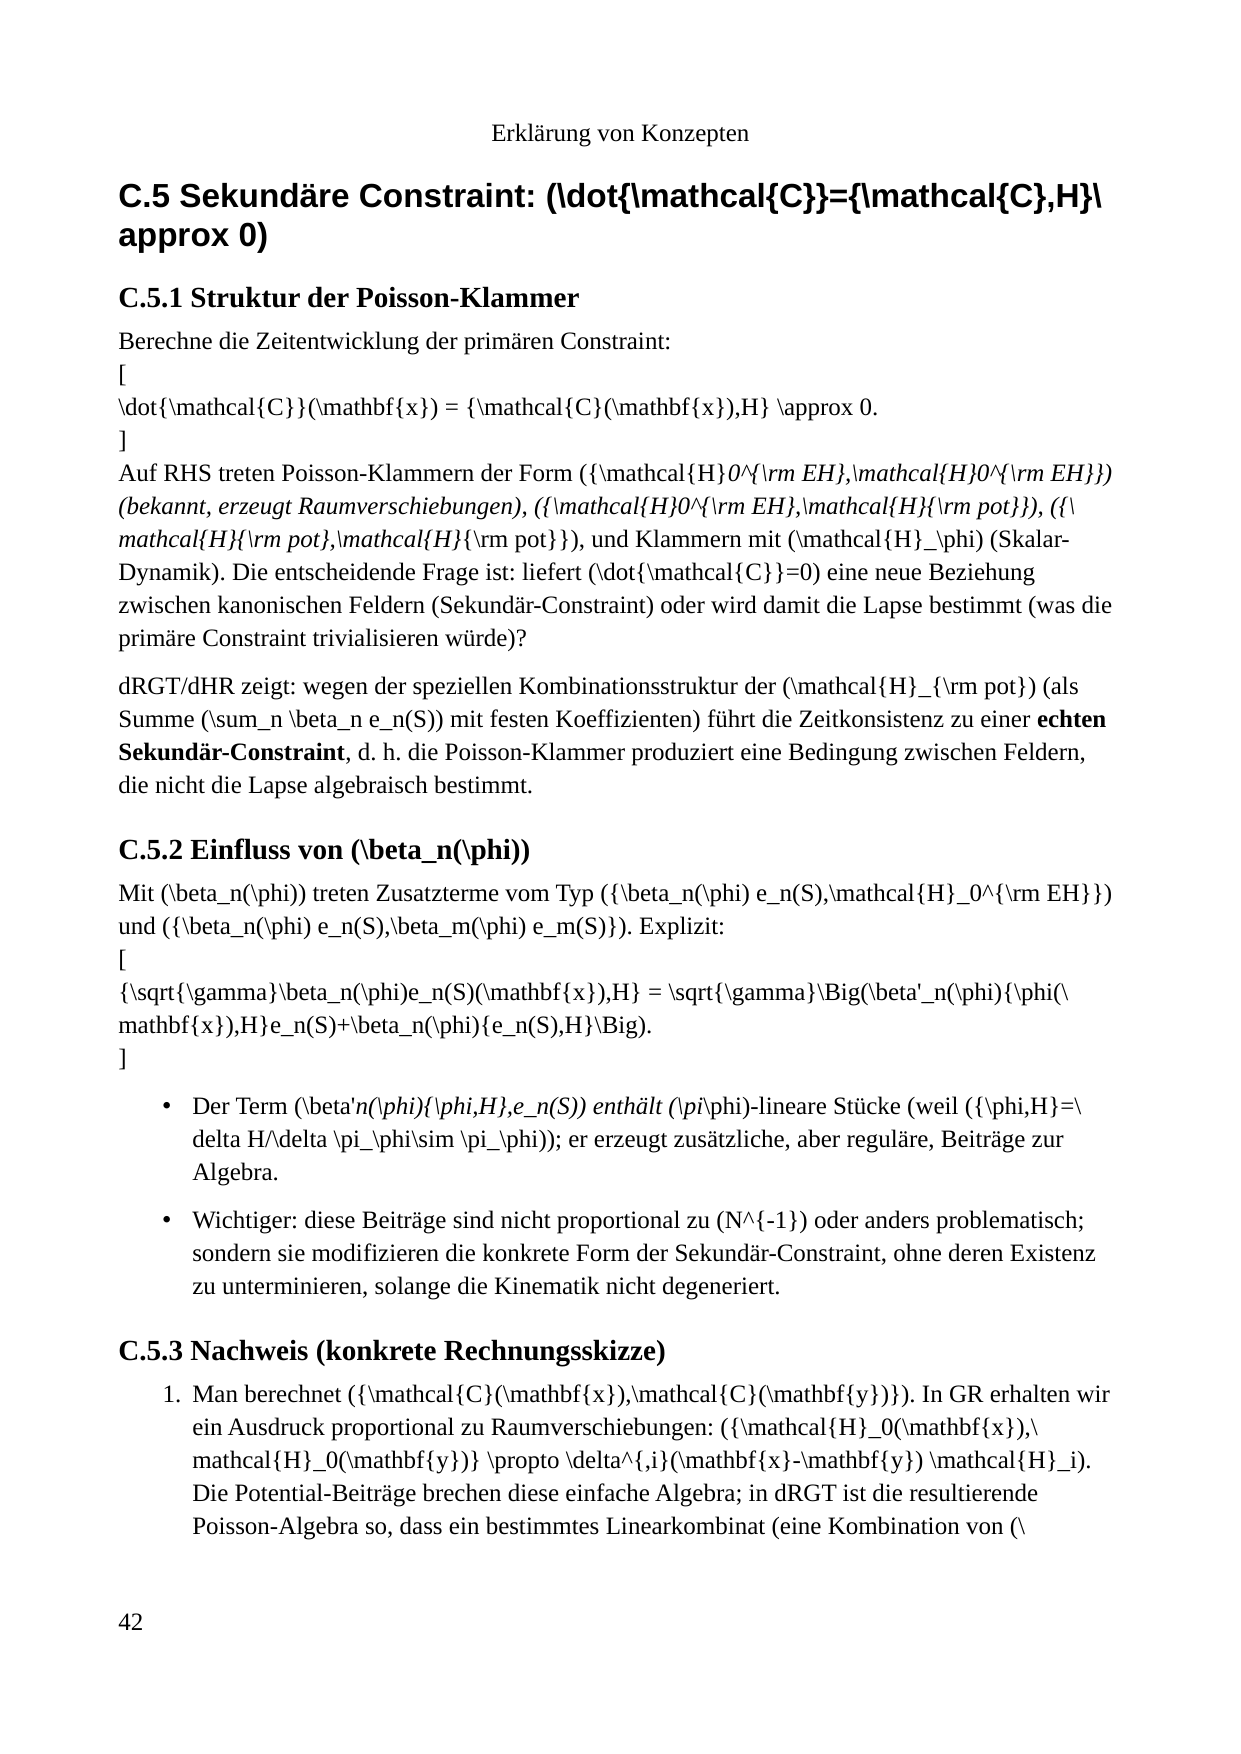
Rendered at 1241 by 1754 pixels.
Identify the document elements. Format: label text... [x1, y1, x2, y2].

subtitle C.5.3 Nachweis (konkrete Rechnungsskizze) [118, 1333, 1122, 1367]
subtitle C.5.1 Struktur der Poisson-Klammer [118, 280, 1122, 314]
subtitle C.5 Sekundäre Constraint: (\dot{\mathcal{C}}={\mathcal{C},H}\approx 0) [118, 176, 1122, 253]
subtitle C.5.2 Einfluss von (\beta_n(\phi)) [118, 832, 1122, 866]
list Der Term (\beta'n(\phi){\phi,H},e_n(S)) enthält (\pi\phi)-lineare Stücke (weil ({\phi,H}=\delta H/\delta \pi_\phi\sim \pi_\phi)); er erzeugt zusätzliche, aber reguläre, Beiträge zur Algebra. [162, 1091, 1122, 1186]
text Berechne die Zeitentwicklung der primären Constraint: [ \dot{\mathcal{C}}(\mathbf{x}) = {\mathcal{C}(\mathbf{x}),H} \approx 0. ] Auf RHS treten Poisson-Klammern der Form ({\mathcal{H}0^{\rm EH},\mathcal{H}0^{\rm EH}}) (bekannt, erzeugt Raumverschiebungen), ({\mathcal{H}0^{\rm EH},\mathcal{H}{\rm pot}}), ({\mathcal{H}{\rm pot},\mathcal{H}{\rm pot}}), und Klammern mit (\mathcal{H}_\phi) (Skalar-Dynamik). Die entscheidende Frage ist: liefert (\dot{\mathcal{C}}=0) eine neue Beziehung zwischen kanonischen Feldern (Sekundär-Constraint) oder wird damit die Lapse bestimmt (was die primäre Constraint trivialisieren würde)? [118, 326, 1122, 652]
list Man berechnet ({\mathcal{C}(\mathbf{x}),\mathcal{C}(\mathbf{y})}). In GR erhalten wir ein Ausdruck proportional zu Raumverschiebungen: ({\mathcal{H}_0(\mathbf{x}),\mathcal{H}_0(\mathbf{y})} \propto \delta^{,i}(\mathbf{x}-\mathbf{y}) \mathcal{H}_i). Die Potential-Beiträge brechen diese einfache Algebra; in dRGT ist die resultierende Poisson-Algebra so, dass ein bestimmtes Linearkombinat (eine Kombination von (\ [162, 1379, 1122, 1540]
text Mit (\beta_n(\phi)) treten Zusatzterme vom Typ ({\beta_n(\phi) e_n(S),\mathcal{H}_0^{\rm EH}}) und ({\beta_n(\phi) e_n(S),\beta_m(\phi) e_m(S)}). Explizit: [ {\sqrt{\gamma}\beta_n(\phi)e_n(S)(\mathbf{x}),H} = \sqrt{\gamma}\Big(\beta'_n(\phi){\phi(\mathbf{x}),H}e_n(S)+\beta_n(\phi){e_n(S),H}\Big). ] [118, 878, 1122, 1072]
list Wichtiger: diese Beiträge sind nicht proportional zu (N^{-1}) oder anders problematisch; sondern sie modifizieren die konkrete Form der Sekundär-Constraint, ohne deren Existenz zu unterminieren, solange die Kinematik nicht degeneriert. [162, 1205, 1122, 1299]
text dRGT/dHR zeigt: wegen der speziellen Kombinationsstruktur der (\mathcal{H}_{\rm pot}) (als Summe (\sum_n \beta_n e_n(S)) mit festen Koeffizienten) führt die Zeitkonsistenz zu einer echten Sekundär-Constraint, d. h. die Poisson-Klammer produziert eine Bedingung zwischen Feldern, die nicht die Lapse algebraisch bestimmt. [118, 671, 1122, 799]
